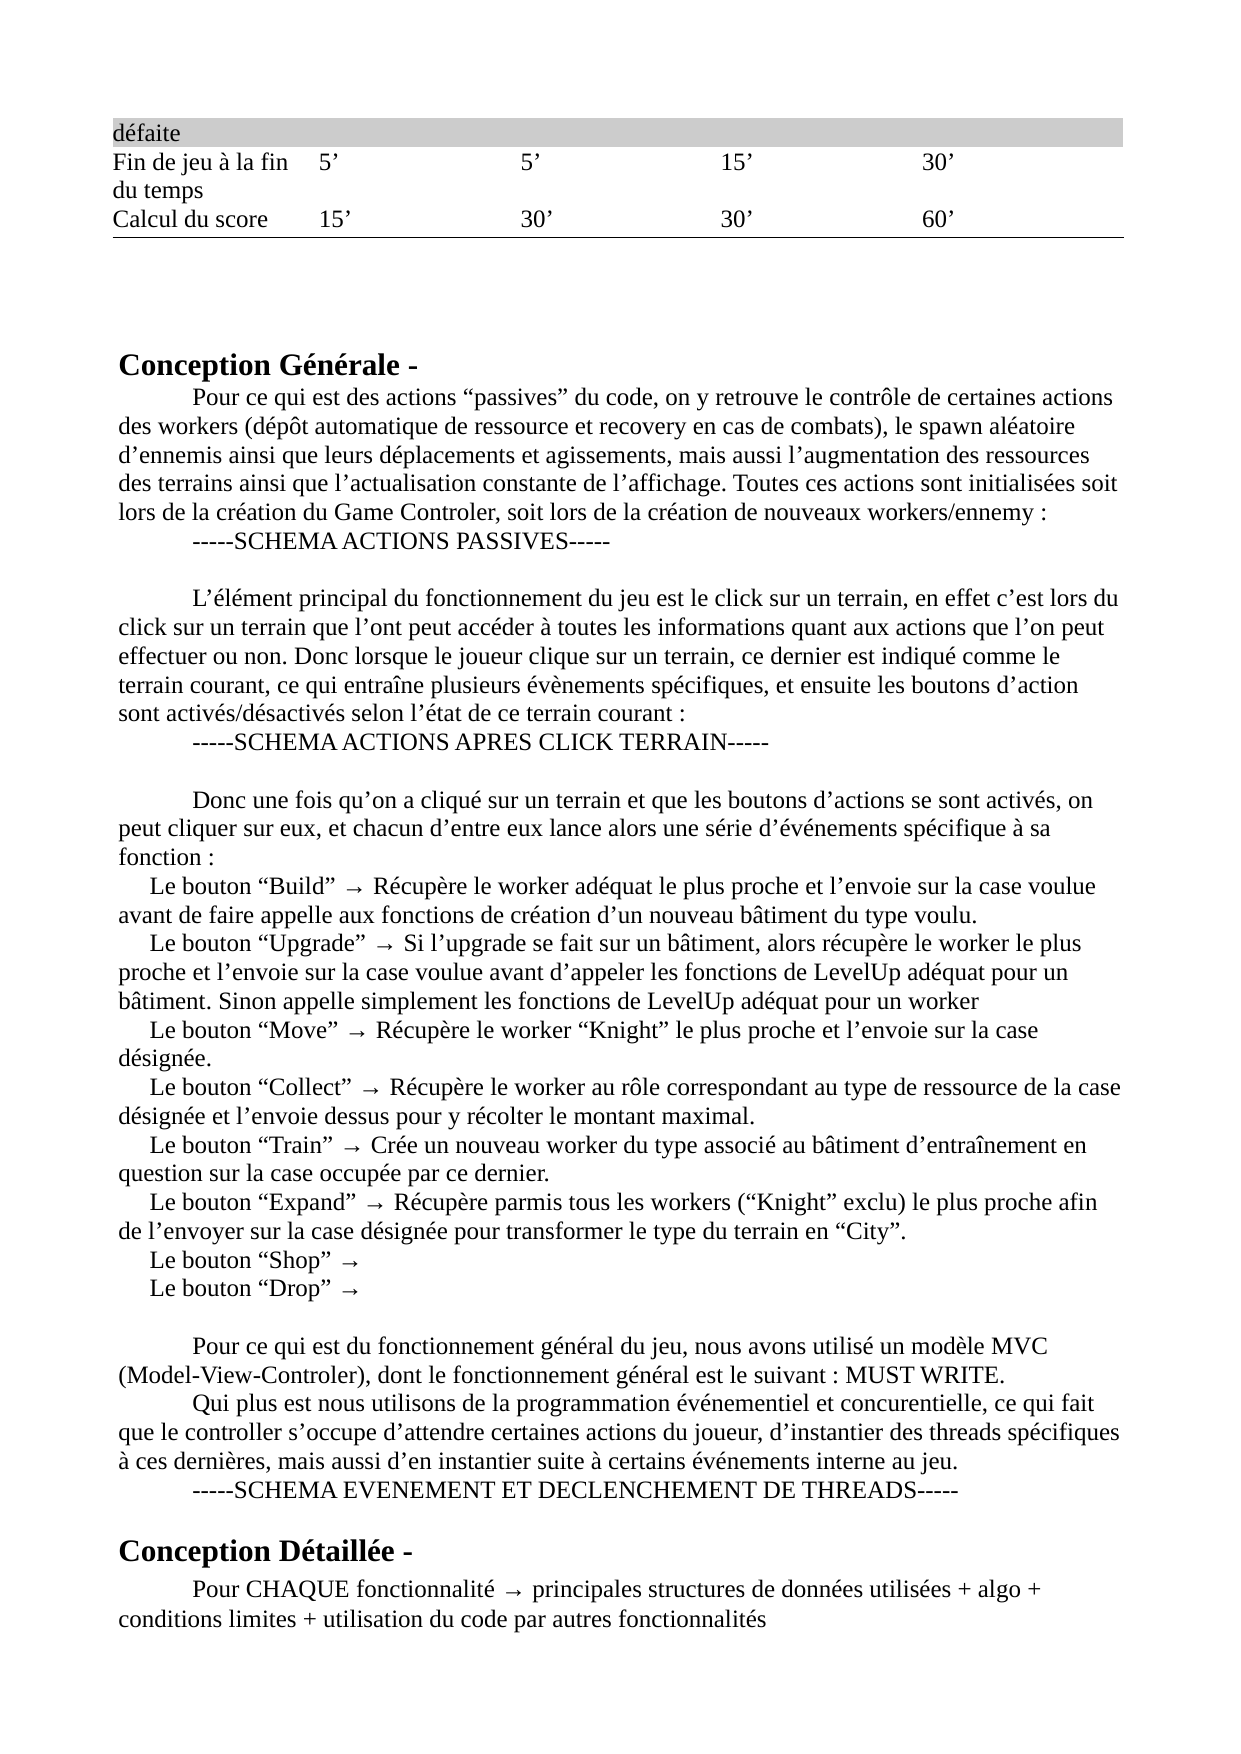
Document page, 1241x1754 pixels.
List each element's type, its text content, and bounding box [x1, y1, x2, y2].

table_cell [520, 118, 720, 147]
table_cell défaite [113, 118, 319, 147]
text Le bouton “Move” → Récupère le worker “Knight” le plus proche et l’envoie sur la case désignée. [118, 1015, 1122, 1072]
text Pour CHAQUE fonctionnalité → principales structures de données utilisées + algo + conditions limites + utilisation du code par autres fonctionnalités [118, 1568, 1122, 1633]
table_cell 15’ [720, 147, 922, 204]
text -----SCHEMA ACTIONS APRES CLICK TERRAIN----- [118, 727, 1122, 756]
text Donc une fois qu’on a cliqué sur un terrain et que les boutons d’actions se sont activés, on peut cliquer sur eux, et chacun d’entre eux lance alors une série d’événements spécifique à sa fonction : [118, 785, 1122, 871]
table_cell 5’ [520, 147, 720, 204]
table_cell 30’ [720, 204, 922, 237]
table_cell [922, 118, 1123, 147]
text Le bouton “Expand” → Récupère parmis tous les workers (“Knight” exclu) le plus proche afin de l’envoyer sur la case désignée pour transformer le type du terrain en “City”. [118, 1187, 1122, 1245]
text Le bouton “Build” → Récupère le worker adéquat le plus proche et l’envoie sur la case voulue avant de faire appelle aux fonctions de création d’un nouveau bâtiment du type voulu. [118, 871, 1122, 928]
text Qui plus est nous utilisons de la programmation événementiel et concurentielle, ce qui fait que le controller s’occupe d’attendre certaines actions du joueur, d’instantier des threads spécifiques à ces dernières, mais aussi d’en instantier suite à certains événements interne au jeu. [118, 1388, 1122, 1475]
text Le bouton “Upgrade” → Si l’upgrade se fait sur un bâtiment, alors récupère le worker le plus proche et l’envoie sur la case voulue avant d’appeler les fonctions de LevelUp adéquat pour un bâtiment. Sinon appelle simplement les fonctions de LevelUp adéquat pour un worker [118, 928, 1122, 1015]
text -----SCHEMA EVENEMENT ET DECLENCHEMENT DE THREADS----- [118, 1475, 1122, 1503]
text Conception Détaillée - [118, 1532, 1122, 1568]
text Le bouton “Shop” → [118, 1245, 1122, 1273]
text Le bouton “Collect” → Récupère le worker au rôle correspondant au type de ressource de la case désignée et l’envoie dessus pour y récolter le montant maximal. [118, 1072, 1122, 1130]
table_cell Fin de jeu à la fin du temps [113, 147, 319, 204]
table_cell 30’ [922, 147, 1123, 204]
text L’élément principal du fonctionnement du jeu est le click sur un terrain, en effet c’est lors du click sur un terrain que l’ont peut accéder à toutes les informations quant aux actions que l’on peut effectuer ou non. Donc lorsque le joueur clique sur un terrain, ce dernier est indiqué comme le terrain courant, ce qui entraîne plusieurs évènements spécifiques, et ensuite les boutons d’action sont activés/désactivés selon l’état de ce terrain courant : [118, 583, 1122, 727]
table_cell 60’ [922, 204, 1123, 237]
table_cell 5’ [319, 147, 520, 204]
text Le bouton “Drop” → [118, 1273, 1122, 1302]
table_cell 15’ [319, 204, 520, 237]
table_cell Calcul du score [113, 204, 319, 237]
text -----SCHEMA ACTIONS PASSIVES----- [118, 526, 1122, 555]
table_cell 30’ [520, 204, 720, 237]
text Conception Générale - [118, 346, 1122, 382]
table_cell [720, 118, 922, 147]
table_cell [319, 118, 520, 147]
text Pour ce qui est des actions “passives” du code, on y retrouve le contrôle de certaines actions des workers (dépôt automatique de ressource et recovery en cas de combats), le spawn aléatoire d’ennemis ainsi que leurs déplacements et agissements, mais aussi l’augmentation des ressources des terrains ainsi que l’actualisation constante de l’affichage. Toutes ces actions sont initialisées soit lors de la création du Game Controler, soit lors de la création de nouveaux workers/ennemy : [118, 382, 1122, 526]
text Pour ce qui est du fonctionnement général du jeu, nous avons utilisé un modèle MVC (Model-View-Controler), dont le fonctionnement général est le suivant : MUST WRITE. [118, 1331, 1122, 1388]
text Le bouton “Train” → Crée un nouveau worker du type associé au bâtiment d’entraînement en question sur la case occupée par ce dernier. [118, 1130, 1122, 1187]
